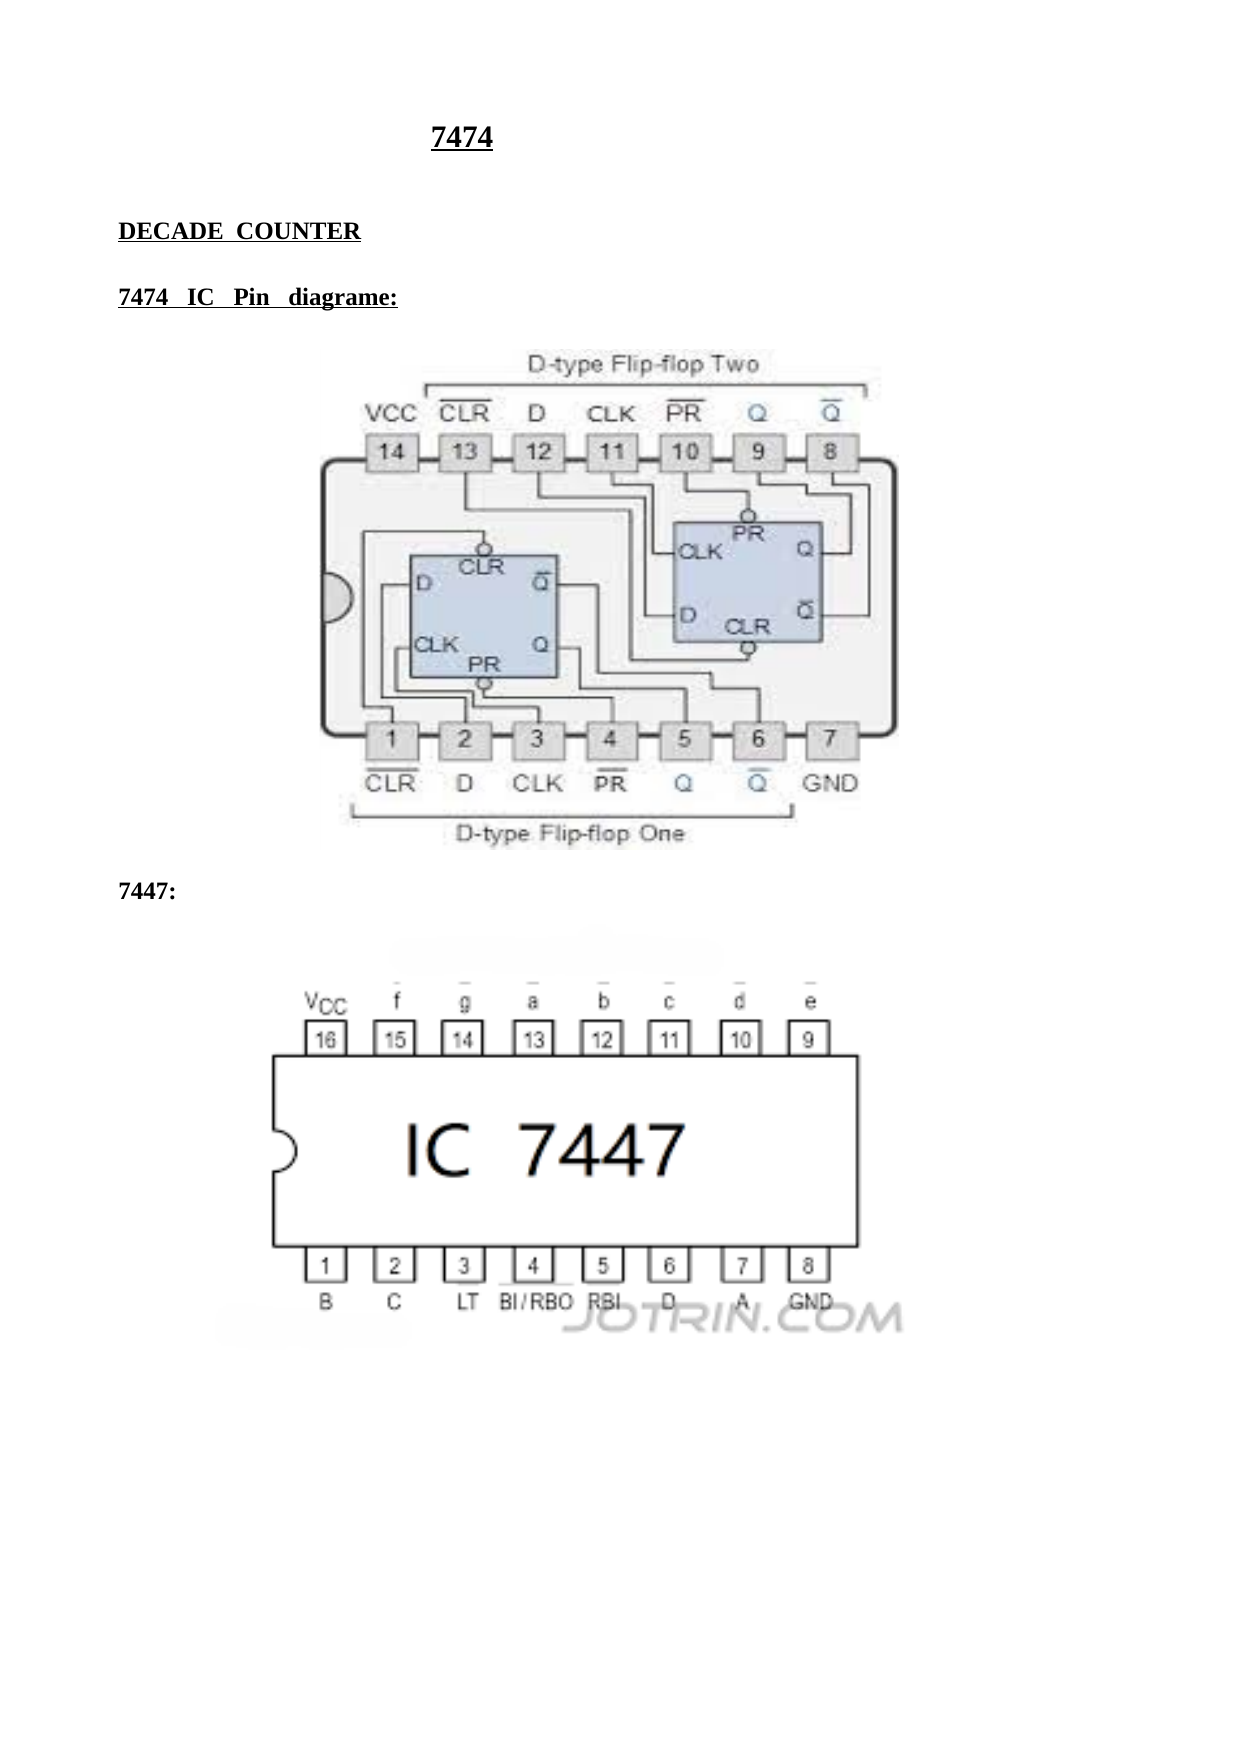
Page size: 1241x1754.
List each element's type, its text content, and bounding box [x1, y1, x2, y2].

picture [319, 349, 899, 850]
text DECADE COUNTER [118, 216, 1122, 244]
picture [215, 920, 907, 1350]
text 7447: [118, 876, 1122, 905]
text 7474 [118, 118, 1122, 154]
text 7474 IC Pin diagrame: [118, 282, 1122, 311]
